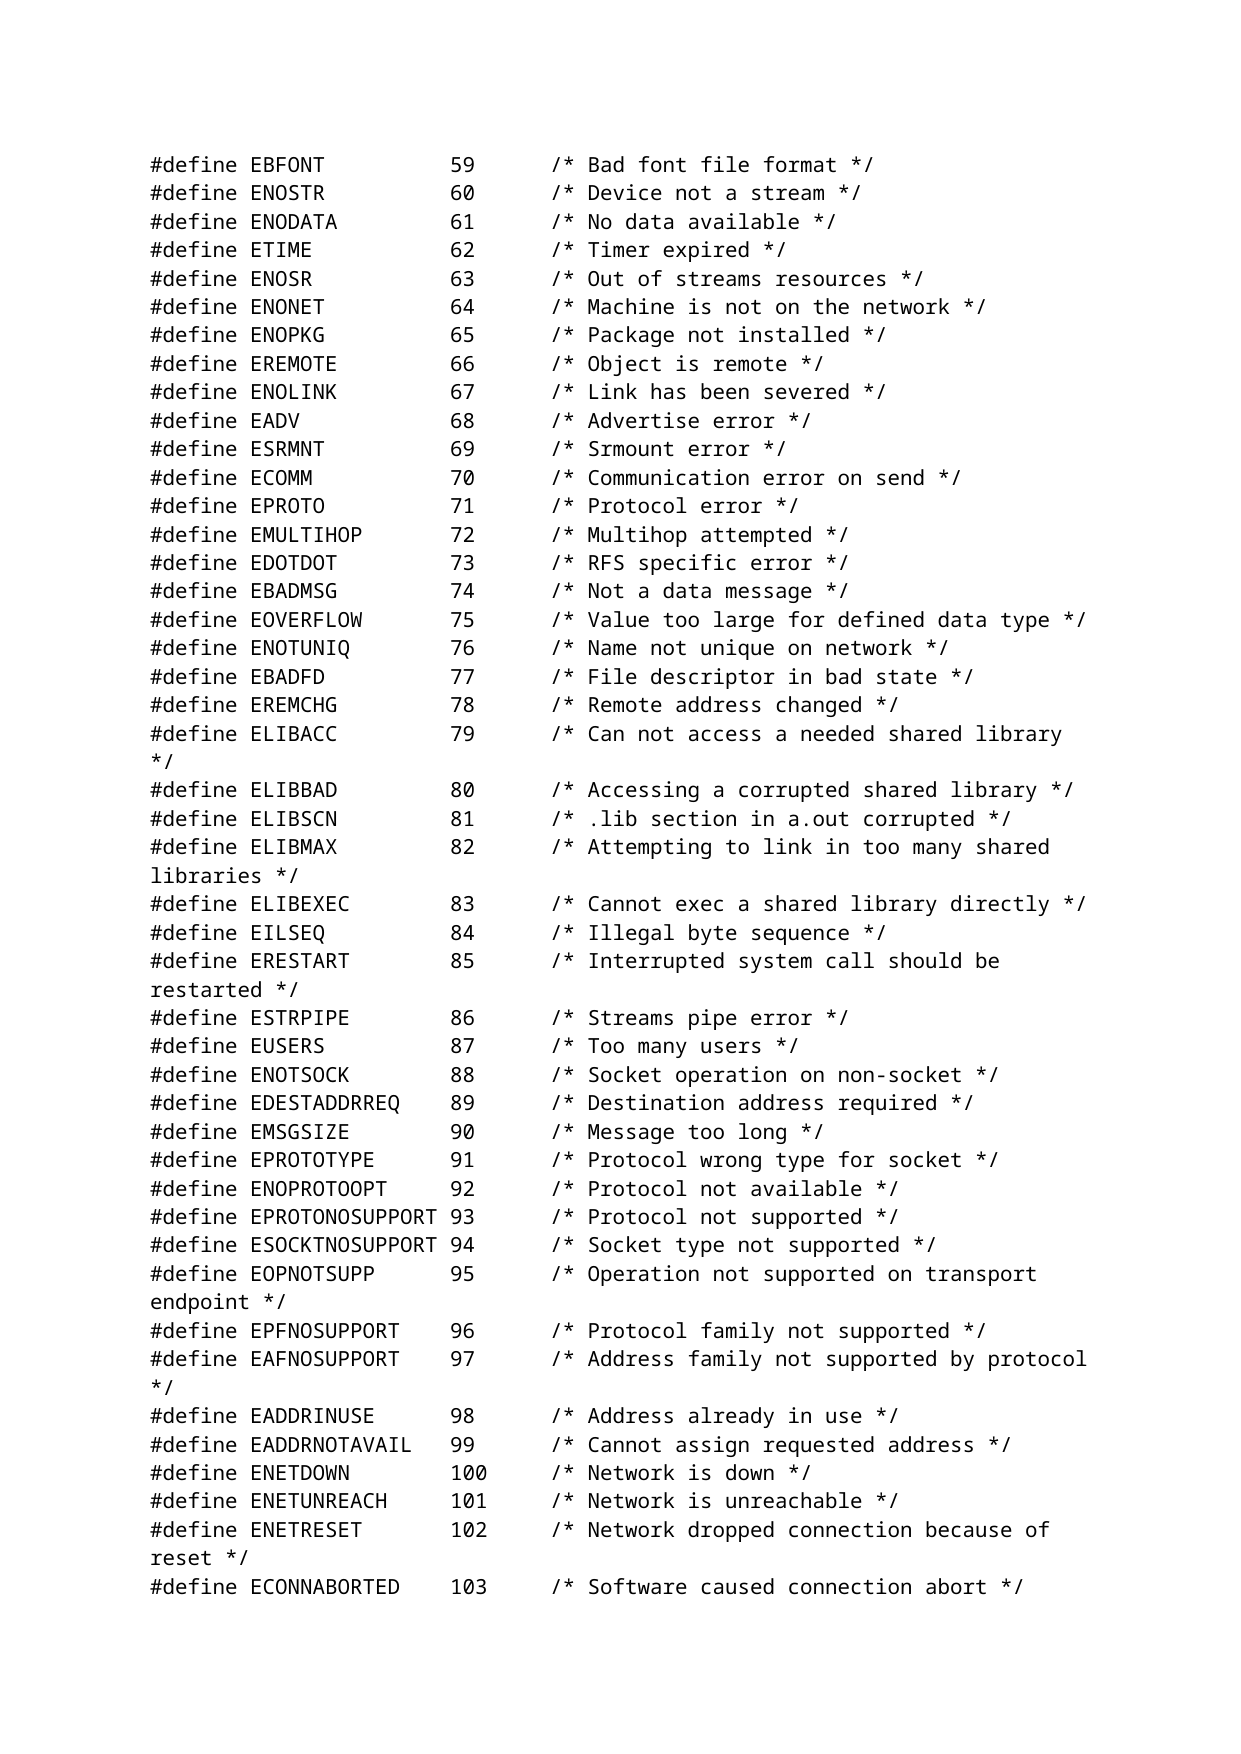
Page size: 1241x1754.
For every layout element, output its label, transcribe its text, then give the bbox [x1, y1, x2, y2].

text #define EREMOTE 66 /* Object is remote */ [150, 349, 1090, 377]
text #define ENOPROTOOPT 92 /* Protocol not available */ [150, 1174, 1090, 1202]
text #define EUSERS 87 /* Too many users */ [150, 1032, 1090, 1060]
text #define ESOCKTNOSUPPORT 94 /* Socket type not supported */ [150, 1231, 1090, 1259]
text #define ELIBSCN 81 /* .lib section in a.out corrupted */ [150, 804, 1090, 832]
text #define EPROTOTYPE 91 /* Protocol wrong type for socket */ [150, 1145, 1090, 1174]
text #define EILSEQ 84 /* Illegal byte sequence */ [150, 918, 1090, 946]
text #define EBADMSG 74 /* Not a data message */ [150, 577, 1090, 605]
text #define ENOLINK 67 /* Link has been severed */ [150, 377, 1090, 406]
text #define ENETUNREACH 101 /* Network is unreachable */ [150, 1487, 1090, 1515]
text #define ENETDOWN 100 /* Network is down */ [150, 1458, 1090, 1487]
text #define EMSGSIZE 90 /* Message too long */ [150, 1117, 1090, 1145]
text #define EBFONT 59 /* Bad font file format */ [150, 150, 1090, 178]
text #define ECOMM 70 /* Communication error on send */ [150, 463, 1090, 491]
text #define EBADFD 77 /* File descriptor in bad state */ [150, 662, 1090, 690]
text #define ENODATA 61 /* No data available */ [150, 207, 1090, 235]
text #define ELIBACC 79 /* Can not access a needed shared library */ [150, 719, 1090, 776]
text #define ENOTSOCK 88 /* Socket operation on non-socket */ [150, 1060, 1090, 1088]
text #define ENETRESET 102 /* Network dropped connection because of reset */ [150, 1515, 1090, 1572]
text #define EPROTONOSUPPORT 93 /* Protocol not supported */ [150, 1202, 1090, 1231]
text #define EPFNOSUPPORT 96 /* Protocol family not supported */ [150, 1316, 1090, 1344]
text #define EREMCHG 78 /* Remote address changed */ [150, 690, 1090, 719]
text #define EADV 68 /* Advertise error */ [150, 406, 1090, 434]
text #define ESRMNT 69 /* Srmount error */ [150, 434, 1090, 463]
text #define EOVERFLOW 75 /* Value too large for defined data type */ [150, 605, 1090, 633]
text #define ELIBEXEC 83 /* Cannot exec a shared library directly */ [150, 889, 1090, 918]
text #define ENOTUNIQ 76 /* Name not unique on network */ [150, 633, 1090, 662]
text #define ENOPKG 65 /* Package not installed */ [150, 321, 1090, 349]
text #define ELIBMAX 82 /* Attempting to link in too many shared libraries */ [150, 832, 1090, 889]
text #define EDOTDOT 73 /* RFS specific error */ [150, 548, 1090, 577]
text #define EMULTIHOP 72 /* Multihop attempted */ [150, 520, 1090, 548]
text #define ETIME 62 /* Timer expired */ [150, 235, 1090, 264]
text #define ENOSR 63 /* Out of streams resources */ [150, 264, 1090, 292]
text #define ENONET 64 /* Machine is not on the network */ [150, 292, 1090, 321]
text #define EADDRNOTAVAIL 99 /* Cannot assign requested address */ [150, 1430, 1090, 1458]
text #define ECONNABORTED 103 /* Software caused connection abort */ [150, 1572, 1090, 1600]
text #define ESTRPIPE 86 /* Streams pipe error */ [150, 1003, 1090, 1032]
text #define ELIBBAD 80 /* Accessing a corrupted shared library */ [150, 776, 1090, 804]
text #define EADDRINUSE 98 /* Address already in use */ [150, 1401, 1090, 1430]
text #define EPROTO 71 /* Protocol error */ [150, 491, 1090, 520]
text #define ERESTART 85 /* Interrupted system call should be restarted */ [150, 946, 1090, 1003]
text #define EDESTADDRREQ 89 /* Destination address required */ [150, 1088, 1090, 1117]
text #define EAFNOSUPPORT 97 /* Address family not supported by protocol */ [150, 1344, 1090, 1401]
text #define ENOSTR 60 /* Device not a stream */ [150, 178, 1090, 207]
text #define EOPNOTSUPP 95 /* Operation not supported on transport endpoint */ [150, 1259, 1090, 1316]
